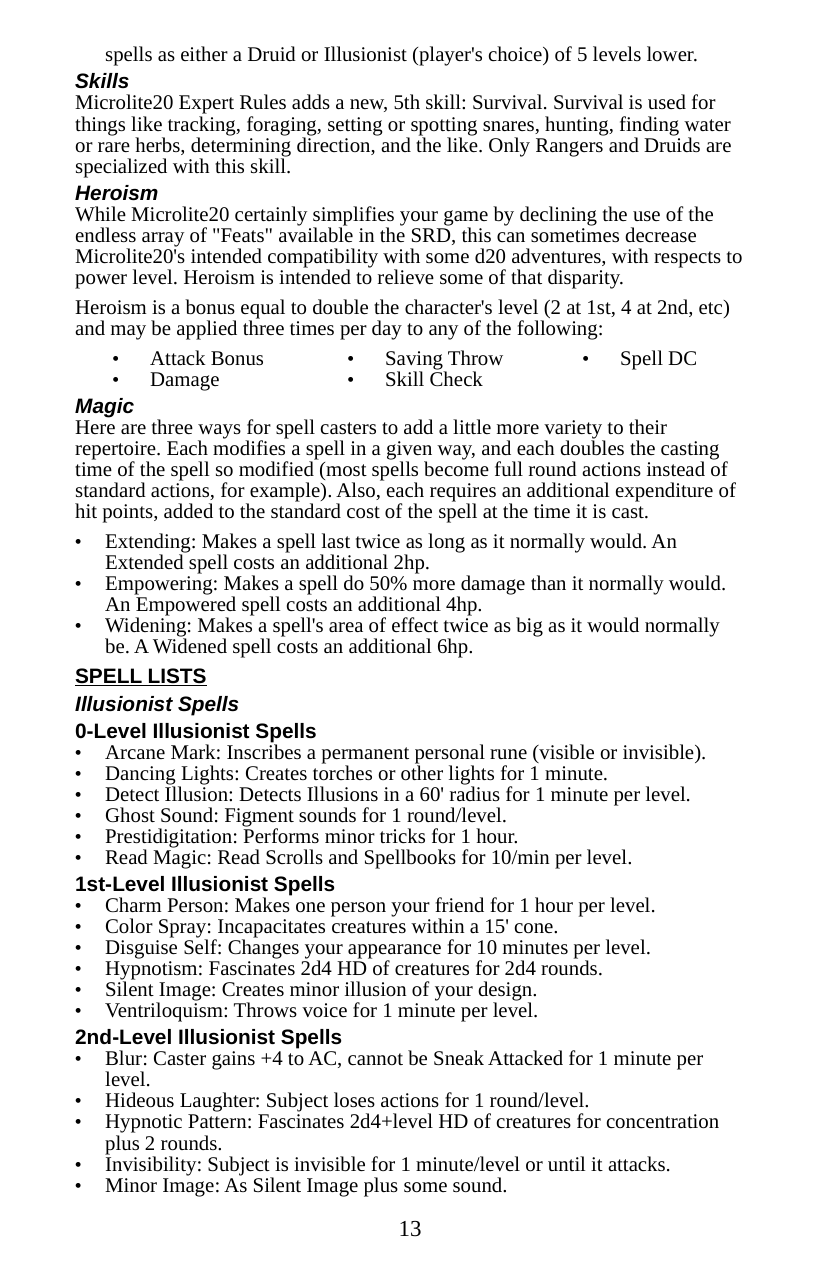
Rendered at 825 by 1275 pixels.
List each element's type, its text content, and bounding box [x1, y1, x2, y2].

list Invisibility: Subject is invisible for 1 minute/level or until it attacks. [75, 1154, 750, 1175]
list Empowering: Makes a spell do 50% more damage than it normally would. An Empowered spell costs an additional 4hp. [75, 574, 750, 616]
subtitle 0-Level Illusionist Spells [75, 721, 750, 742]
subtitle Spell Lists [75, 667, 750, 688]
list Skill Check [347, 369, 515, 391]
list Silent Image: Creates minor illusion of your design. [75, 980, 750, 1001]
list Color Spray: Incapacitates creatures within a 15' cone. [75, 917, 750, 938]
text Here are three ways for spell casters to add a little more variety to their repertoire. Each modifies a spell in a given way, and each doubles the casting time of the spell so modified (most spells become full round actions instead of standard actions, for example). Also, each requires an additional expenditure of hit points, added to the standard cost of the spell at the time it is cast. [75, 418, 750, 523]
list Widening: Makes a spell's area of effect twice as big as it would normally be. A Widened spell costs an additional 6hp. [75, 616, 750, 658]
text While Microlite20 certainly simplifies your game by declining the use of the endless array of "Feats" available in the SRD, this can sometimes decrease Microlite20's intended compatibility with some d20 adventures, with respects to power level. Heroism is intended to relieve some of that disparity. [75, 204, 750, 288]
subtitle Skills [75, 72, 750, 93]
list Hideous Laughter: Subject loses actions for 1 round/level. [75, 1091, 750, 1112]
list Dancing Lights: Creates torches or other lights for 1 minute. [75, 763, 750, 784]
text Heroism is a bonus equal to double the character's level (2 at 1st, 4 at 2nd, etc) and may be applied three times per day to any of the following: [75, 297, 750, 339]
list Ventriloquism: Throws voice for 1 minute per level. [75, 1001, 750, 1022]
list Spell DC [582, 348, 750, 369]
list Disguise Self: Changes your appearance for 10 minutes per level. [75, 938, 750, 959]
list Charm Person: Makes one person your friend for 1 hour per level. [75, 896, 750, 917]
list Damage [112, 369, 280, 391]
list Extending: Makes a spell last twice as long as it normally would. An Extended spell costs an additional 2hp. [75, 532, 750, 574]
list Minor Image: As Silent Image plus some sound. [75, 1175, 750, 1196]
list Blur: Caster gains +4 to AC, cannot be Sneak Attacked for 1 minute per level. [75, 1049, 750, 1091]
list spells as either a Druid or Illusionist (player's choice) of 5 levels lower. [75, 45, 750, 66]
list Arcane Mark: Inscribes a permanent personal rune (visible or invisible). [75, 742, 750, 763]
list Hypnotism: Fascinates 2d4 HD of creatures for 2d4 rounds. [75, 959, 750, 980]
text Microlite20 Expert Rules adds a new, 5th skill: Survival. Survival is used for things like tracking, foraging, setting or spotting snares, hunting, finding water or rare herbs, determining direction, and the like. Only Rangers and Druids are specialized with this skill. [75, 93, 750, 177]
list Detect Illusion: Detects Illusions in a 60' radius for 1 minute per level. [75, 784, 750, 805]
subtitle Heroism [75, 183, 750, 204]
list Saving Throw [347, 348, 515, 369]
subtitle 1st-Level Illusionist Spells [75, 874, 750, 896]
list Read Magic: Read Scrolls and Spellbooks for 10/min per level. [75, 847, 750, 868]
list Prestidigitation: Performs minor tricks for 1 hour. [75, 826, 750, 847]
subtitle Illusionist Spells [75, 694, 750, 715]
list Hypnotic Pattern: Fascinates 2d4+level HD of creatures for concentration plus 2 rounds. [75, 1112, 750, 1154]
list Ghost Sound: Figment sounds for 1 round/level. [75, 805, 750, 826]
list Attack Bonus [112, 348, 280, 369]
subtitle 2nd-Level Illusionist Spells [75, 1028, 750, 1049]
subtitle Magic [75, 397, 750, 418]
